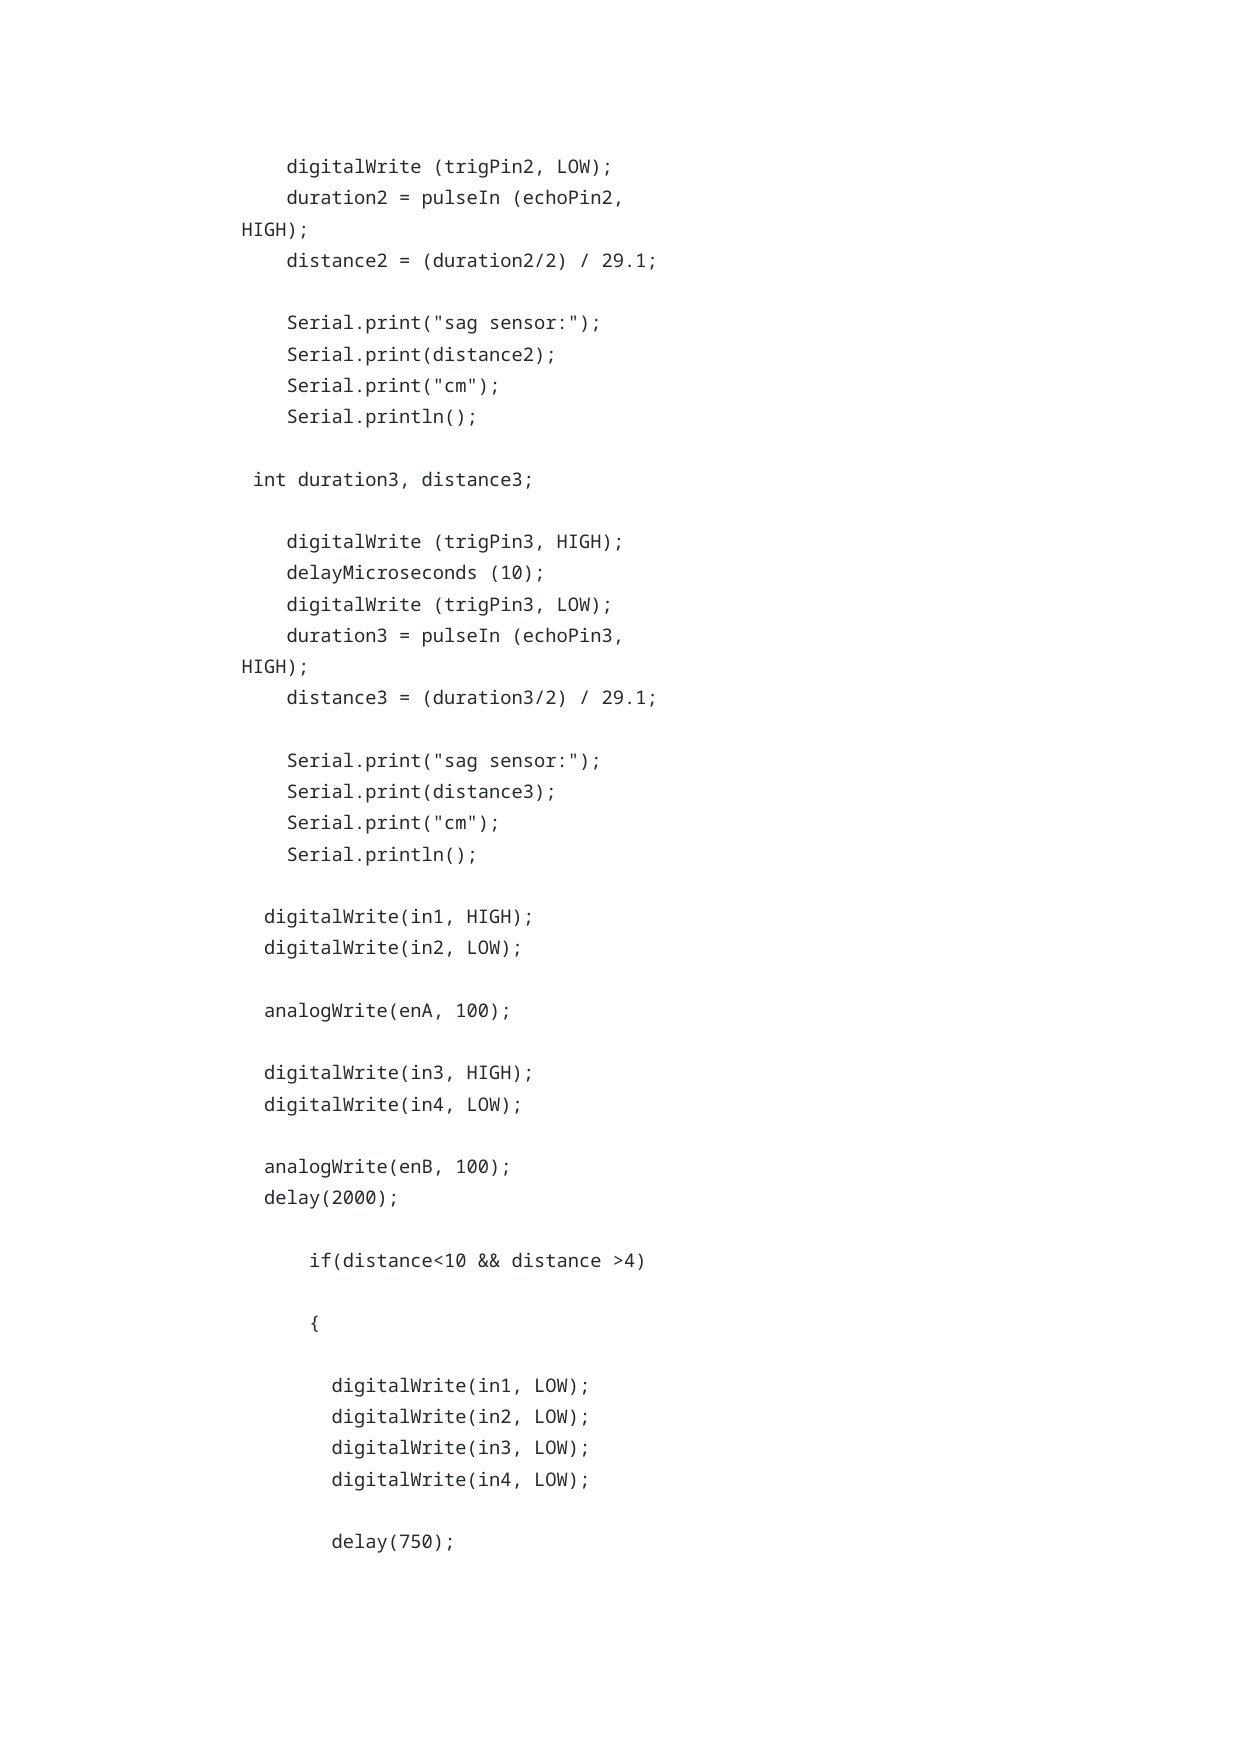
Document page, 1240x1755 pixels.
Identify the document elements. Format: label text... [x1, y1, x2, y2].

table_cell [148, 616, 226, 679]
table_cell [226, 866, 680, 898]
table_cell [148, 1460, 226, 1491]
table_cell digitalWrite(in3, HIGH); [226, 1054, 680, 1085]
table_cell [148, 1398, 226, 1429]
table_cell digitalWrite (trigPin2, LOW); [226, 148, 680, 179]
table_cell [148, 148, 226, 179]
table_cell [226, 429, 680, 460]
table_cell int duration3, distance3; [226, 460, 680, 491]
table_cell [148, 1554, 226, 1585]
table_cell Serial.print("cm"); [226, 804, 680, 835]
table_cell [148, 366, 226, 398]
table_cell [148, 554, 226, 585]
table_cell [226, 1335, 680, 1366]
table_cell [148, 1054, 226, 1085]
table_cell [226, 273, 680, 304]
table_cell [148, 1241, 226, 1273]
table_cell distance3 = (duration3/2) / 29.1; [226, 679, 680, 710]
table_cell duration3 = pulseIn (echoPin3, HIGH); [226, 616, 680, 679]
table_cell digitalWrite(in3, LOW); [226, 1429, 680, 1460]
table_cell digitalWrite(in2, LOW); [226, 1398, 680, 1429]
table_cell [148, 1273, 226, 1304]
table_cell Serial.println(); [226, 835, 680, 866]
table_cell [148, 835, 226, 866]
table_cell [226, 1116, 680, 1148]
table_cell analogWrite(enB, 100); [226, 1148, 680, 1179]
table_cell [148, 741, 226, 773]
table_cell [148, 1023, 226, 1054]
table_cell [226, 1210, 680, 1241]
table_cell [226, 1554, 680, 1585]
table_cell [148, 273, 226, 304]
table_cell [148, 1085, 226, 1116]
table_cell [148, 241, 226, 273]
table_cell [226, 1273, 680, 1304]
table_cell [226, 491, 680, 523]
table_cell Serial.print(distance3); [226, 773, 680, 804]
table_cell [148, 429, 226, 460]
table_cell digitalWrite (trigPin3, HIGH); [226, 523, 680, 554]
table_cell distance2 = (duration2/2) / 29.1; [226, 241, 680, 273]
table_cell [148, 179, 226, 241]
table_cell { [226, 1304, 680, 1335]
table_cell [226, 710, 680, 741]
table_cell Serial.print("sag sensor:"); [226, 304, 680, 335]
table_cell [148, 773, 226, 804]
table_cell digitalWrite(in4, LOW); [226, 1085, 680, 1116]
table_cell [148, 460, 226, 491]
table_cell [148, 1304, 226, 1335]
table_cell [148, 491, 226, 523]
table_cell delay(750); [226, 1523, 680, 1554]
table_cell [148, 1429, 226, 1460]
table_cell [148, 898, 226, 929]
table_cell [148, 1210, 226, 1241]
table_cell delayMicroseconds (10); [226, 554, 680, 585]
table_cell digitalWrite(in4, LOW); [226, 1460, 680, 1491]
table_cell [148, 866, 226, 898]
table_cell [148, 304, 226, 335]
table_cell [148, 804, 226, 835]
table_cell [148, 1491, 226, 1523]
table_cell [148, 1116, 226, 1148]
table_cell [148, 710, 226, 741]
table_cell digitalWrite(in1, HIGH); [226, 898, 680, 929]
table_cell Serial.println(); [226, 398, 680, 429]
table_cell digitalWrite (trigPin3, LOW); [226, 585, 680, 616]
table_cell [148, 523, 226, 554]
table_cell [226, 1491, 680, 1523]
table_cell [148, 398, 226, 429]
table_cell [148, 585, 226, 616]
table_cell [148, 1523, 226, 1554]
table_cell [148, 929, 226, 960]
table_cell [148, 1366, 226, 1398]
table_cell digitalWrite(in2, LOW); [226, 929, 680, 960]
table_cell [148, 679, 226, 710]
table_cell [148, 991, 226, 1023]
table_cell delay(2000); [226, 1179, 680, 1210]
table_cell digitalWrite(in1, LOW); [226, 1366, 680, 1398]
table_cell [148, 1179, 226, 1210]
table_cell [148, 1148, 226, 1179]
table_cell [226, 1023, 680, 1054]
table_cell [148, 335, 226, 366]
table_cell [226, 960, 680, 991]
table_cell Serial.print("sag sensor:"); [226, 741, 680, 773]
table_cell Serial.print("cm"); [226, 366, 680, 398]
table_cell [148, 1335, 226, 1366]
table_cell [148, 960, 226, 991]
table_cell duration2 = pulseIn (echoPin2, HIGH); [226, 179, 680, 241]
table_cell analogWrite(enA, 100); [226, 991, 680, 1023]
table_cell Serial.print(distance2); [226, 335, 680, 366]
table_cell if(distance<10 && distance >4) [226, 1241, 680, 1273]
